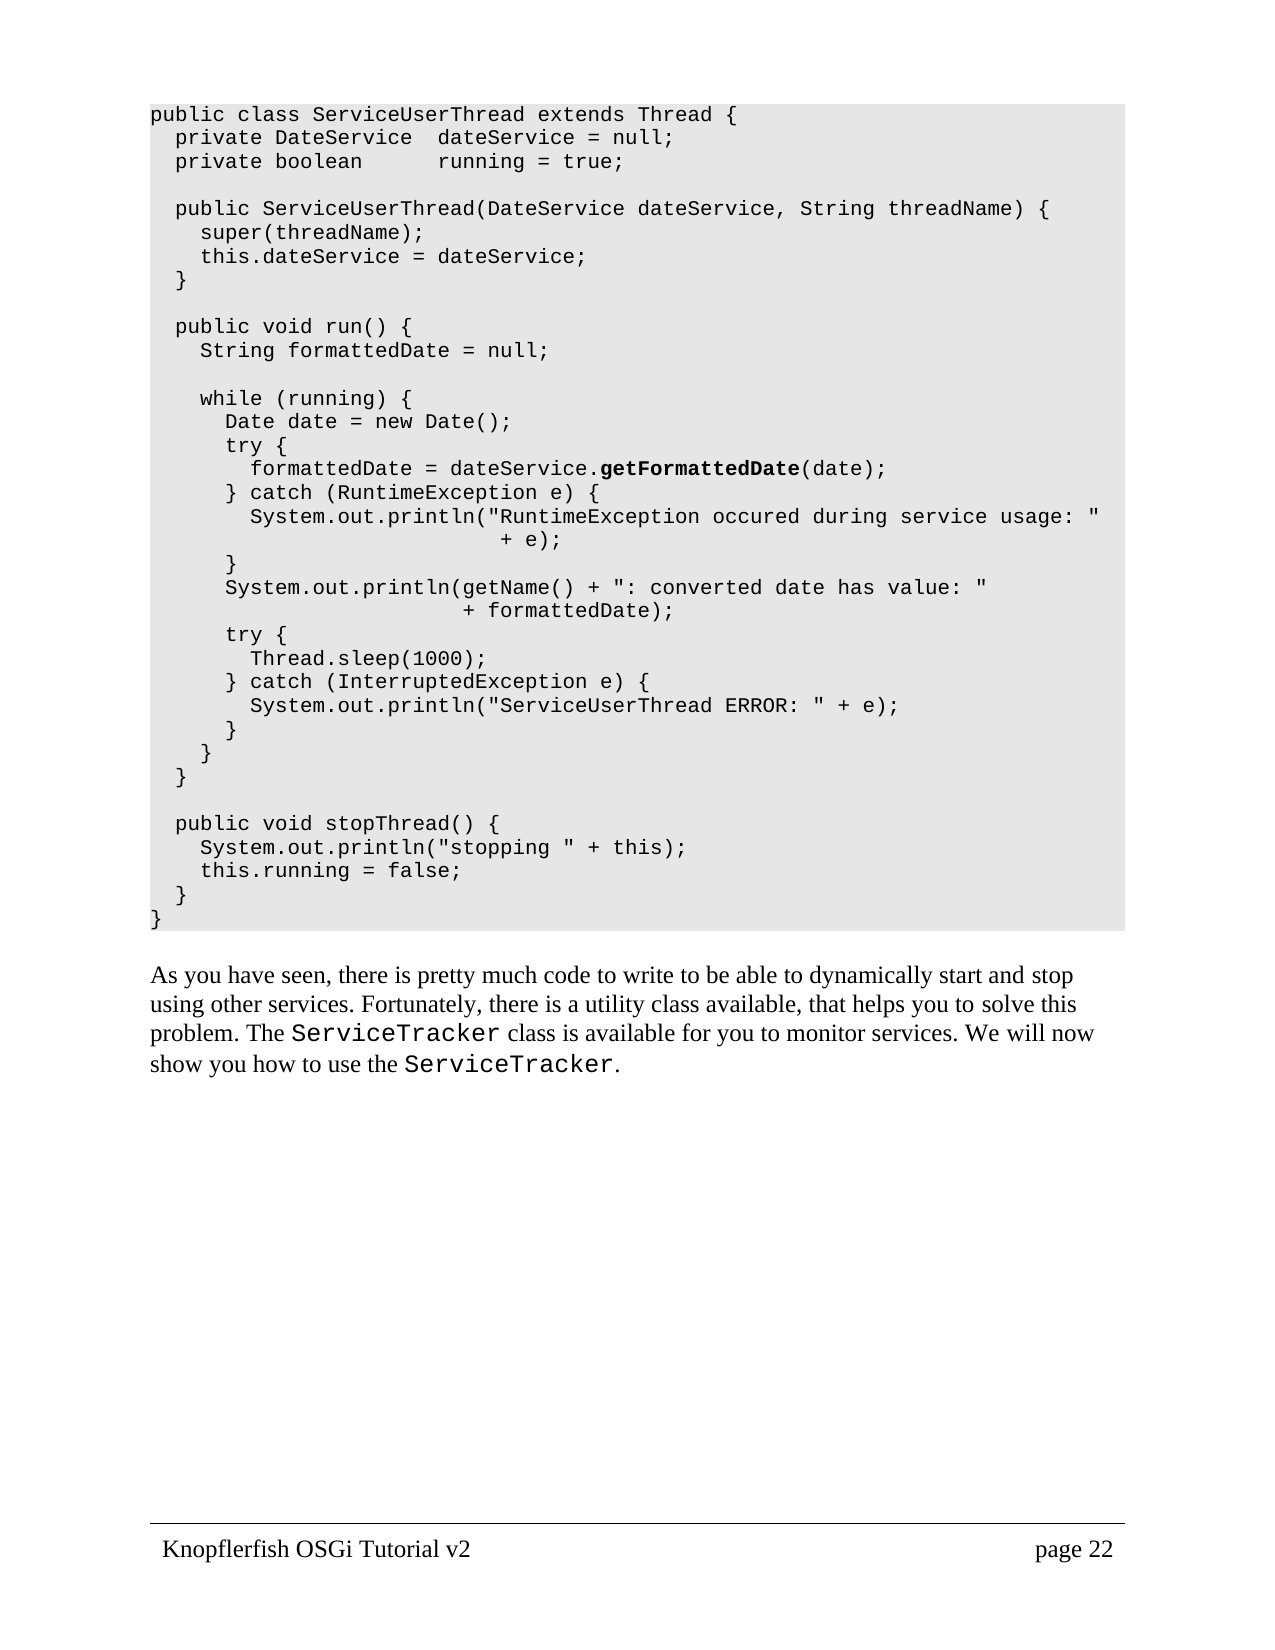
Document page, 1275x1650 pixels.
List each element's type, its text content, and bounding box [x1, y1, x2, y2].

text public void run() { [150, 317, 1125, 340]
text System.out.println("RuntimeException occured during service usage: " [150, 506, 1125, 529]
text Thread.sleep(1000); [150, 648, 1125, 671]
text System.out.println(getName() + ": converted date has value: " [150, 577, 1125, 600]
text } [150, 908, 1125, 931]
text private boolean running = true; [150, 151, 1125, 175]
text } [150, 553, 1125, 577]
text Date date = new Date(); [150, 411, 1125, 435]
text + formattedDate); [150, 600, 1125, 624]
text } [150, 718, 1125, 742]
text } [150, 884, 1125, 908]
text private DateService dateService = null; [150, 127, 1125, 151]
text } [150, 269, 1125, 293]
text public class ServiceUserThread extends Thread { [150, 104, 1125, 127]
text + e); [150, 529, 1125, 553]
text try { [150, 624, 1125, 648]
text while (running) { [150, 387, 1125, 411]
text super(threadName); [150, 222, 1125, 246]
text } catch (InterruptedException e) { [150, 671, 1125, 695]
text } [150, 766, 1125, 789]
text } [150, 742, 1125, 766]
text System.out.println("stopping " + this); [150, 837, 1125, 860]
text this.dateService = dateService; [150, 246, 1125, 269]
text formattedDate = dateService.getFormattedDate(date); [150, 458, 1125, 482]
text System.out.println("ServiceUserThread ERROR: " + e); [150, 695, 1125, 718]
text try { [150, 435, 1125, 458]
text public void stopThread() { [150, 813, 1125, 837]
text public ServiceUserThread(DateService dateService, String threadName) { [150, 198, 1125, 222]
text this.running = false; [150, 860, 1125, 884]
text } catch (RuntimeException e) { [150, 482, 1125, 506]
text As you have seen, there is pretty much code to write to be able to dynamically start and stop using other services. Fortunately, there is a utility class available, that helps you to solve this problem. The ServiceTracker class is available for you to monitor services. We will now show you how to use the ServiceTracker. [150, 960, 1125, 1079]
text String formattedDate = null; [150, 340, 1125, 364]
